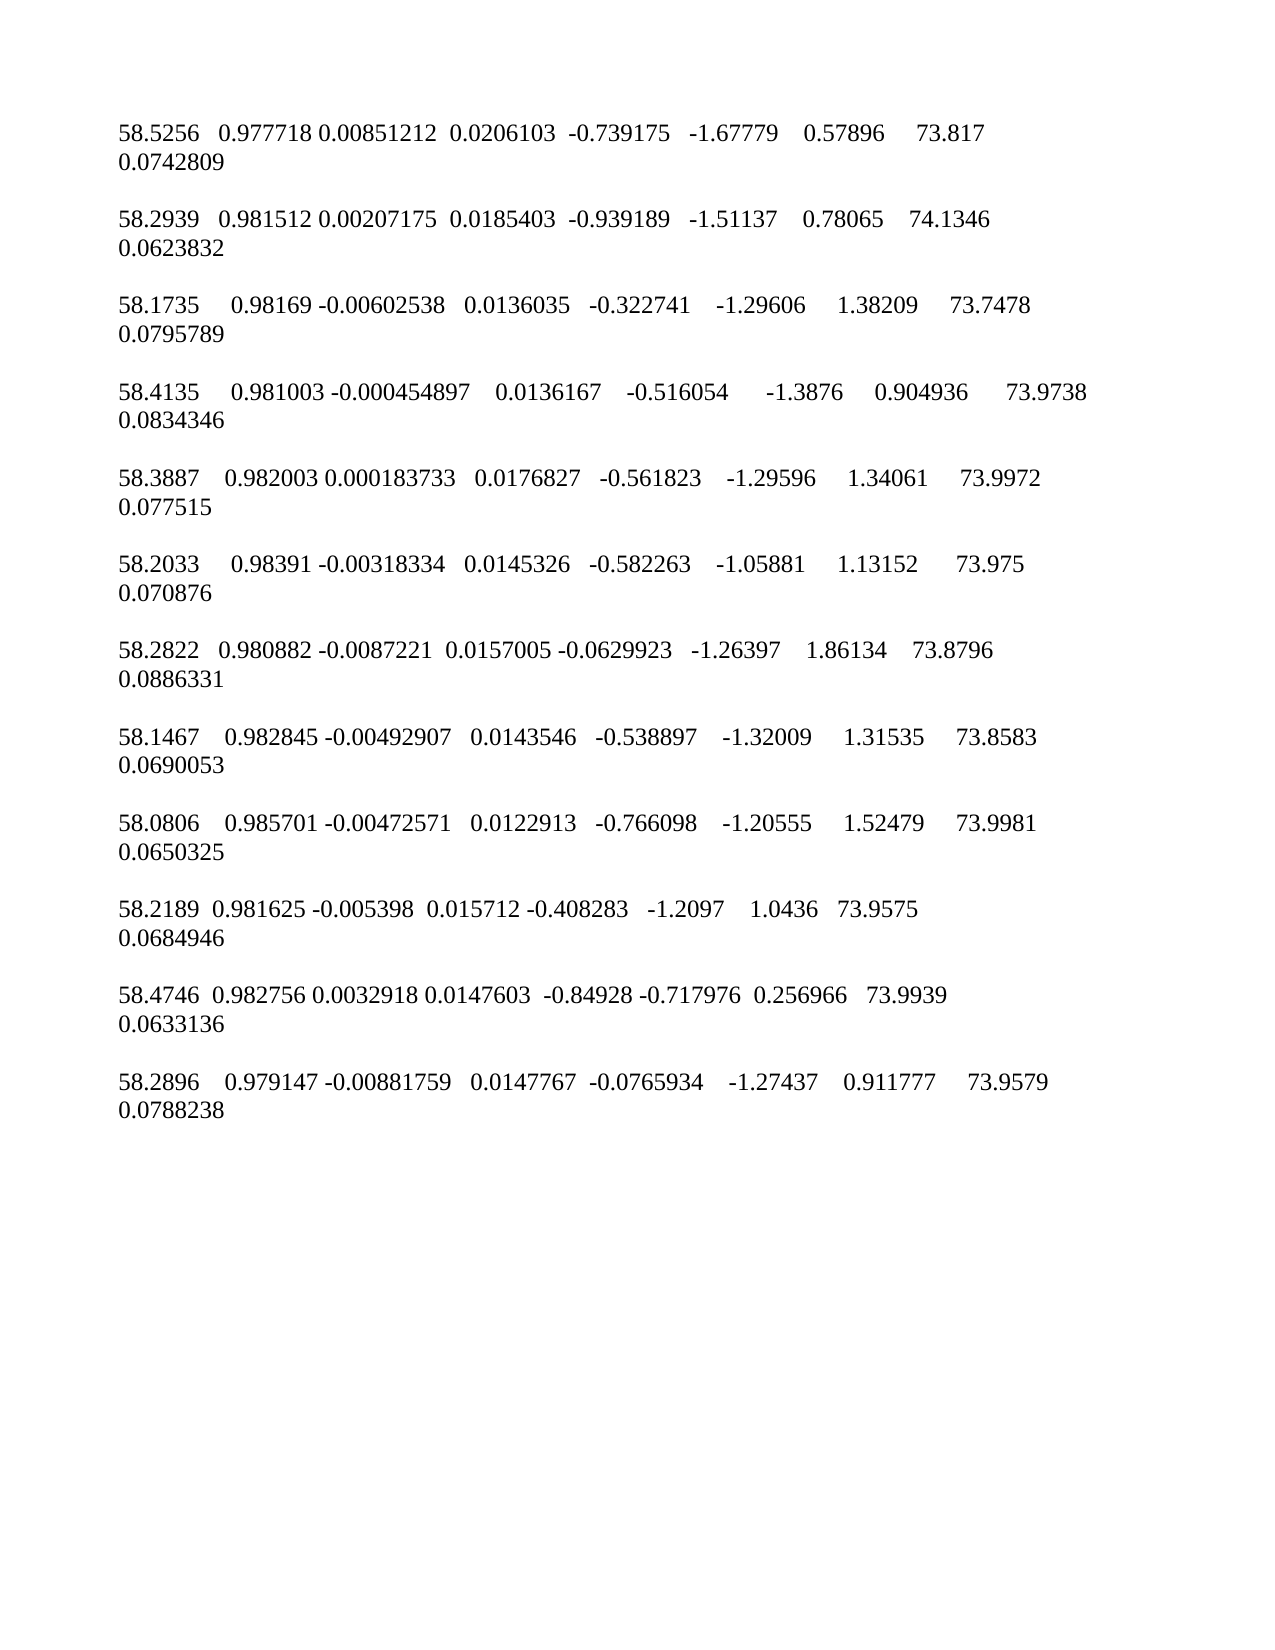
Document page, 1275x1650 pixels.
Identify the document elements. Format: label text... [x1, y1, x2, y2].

text 58.2896 0.979147 -0.00881759 0.0147767 -0.0765934 -1.27437 0.911777 73.9579 [118, 1067, 1157, 1096]
text 0.0834346 [118, 406, 1157, 434]
text 0.0795789 [118, 319, 1157, 348]
text 0.0684946 [118, 923, 1157, 952]
text 58.4746 0.982756 0.0032918 0.0147603 -0.84928 -0.717976 0.256966 73.9939 [118, 981, 1157, 1009]
text 58.5256 0.977718 0.00851212 0.0206103 -0.739175 -1.67779 0.57896 73.817 [118, 118, 1157, 147]
text 0.0633136 [118, 1009, 1157, 1038]
text 58.1735 0.98169 -0.00602538 0.0136035 -0.322741 -1.29606 1.38209 73.7478 [118, 291, 1157, 319]
text 58.2939 0.981512 0.00207175 0.0185403 -0.939189 -1.51137 0.78065 74.1346 [118, 204, 1157, 233]
text 58.2822 0.980882 -0.0087221 0.0157005 -0.0629923 -1.26397 1.86134 73.8796 [118, 636, 1157, 664]
text 58.3887 0.982003 0.000183733 0.0176827 -0.561823 -1.29596 1.34061 73.9972 [118, 463, 1157, 492]
text 58.0806 0.985701 -0.00472571 0.0122913 -0.766098 -1.20555 1.52479 73.9981 [118, 808, 1157, 837]
text 0.0788238 [118, 1096, 1157, 1124]
text 58.1467 0.982845 -0.00492907 0.0143546 -0.538897 -1.32009 1.31535 73.8583 [118, 722, 1157, 751]
text 0.0623832 [118, 233, 1157, 262]
text 0.0690053 [118, 751, 1157, 779]
text 0.077515 [118, 492, 1157, 521]
text 58.4135 0.981003 -0.000454897 0.0136167 -0.516054 -1.3876 0.904936 73.9738 [118, 377, 1157, 406]
text 58.2189 0.981625 -0.005398 0.015712 -0.408283 -1.2097 1.0436 73.9575 [118, 894, 1157, 923]
text 0.070876 [118, 578, 1157, 607]
text 0.0650325 [118, 837, 1157, 866]
text 0.0886331 [118, 664, 1157, 693]
text 0.0742809 [118, 147, 1157, 176]
text 58.2033 0.98391 -0.00318334 0.0145326 -0.582263 -1.05881 1.13152 73.975 [118, 549, 1157, 578]
